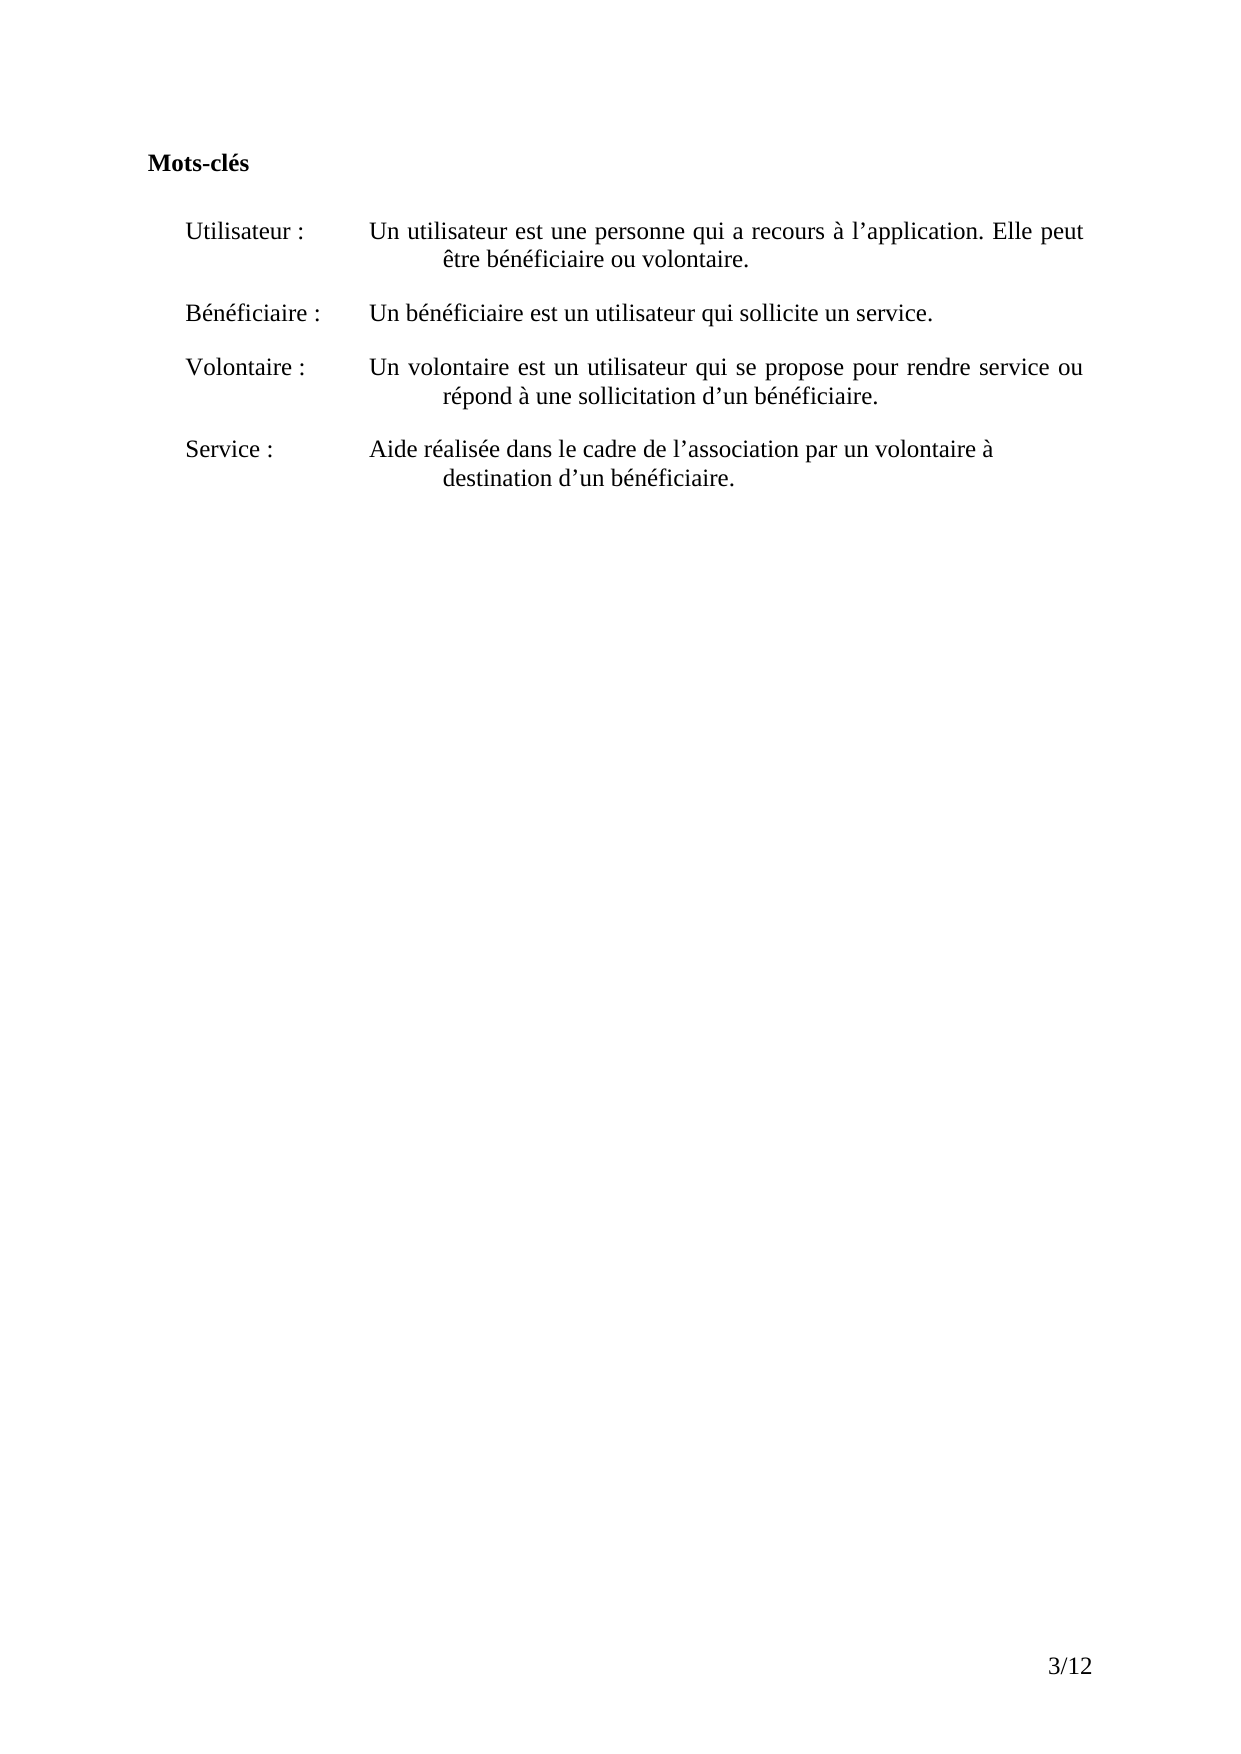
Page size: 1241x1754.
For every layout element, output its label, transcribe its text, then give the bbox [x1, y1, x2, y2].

text Utilisateur : Un utilisateur est une personne qui a recours à l’application. Elle peut être bénéficiaire ou volontaire. [148, 216, 1092, 273]
subtitle Mots-clés [148, 148, 1092, 176]
text Service : Aide réalisée dans le cadre de l’association par un volontaire à destination d’un bénéficiaire. [148, 434, 1092, 492]
text Bénéficiaire : Un bénéficiaire est un utilisateur qui sollicite un service. [148, 298, 1092, 327]
text Volontaire : Un volontaire est un utilisateur qui se propose pour rendre service ou répond à une sollicitation d’un bénéficiaire. [148, 352, 1092, 409]
